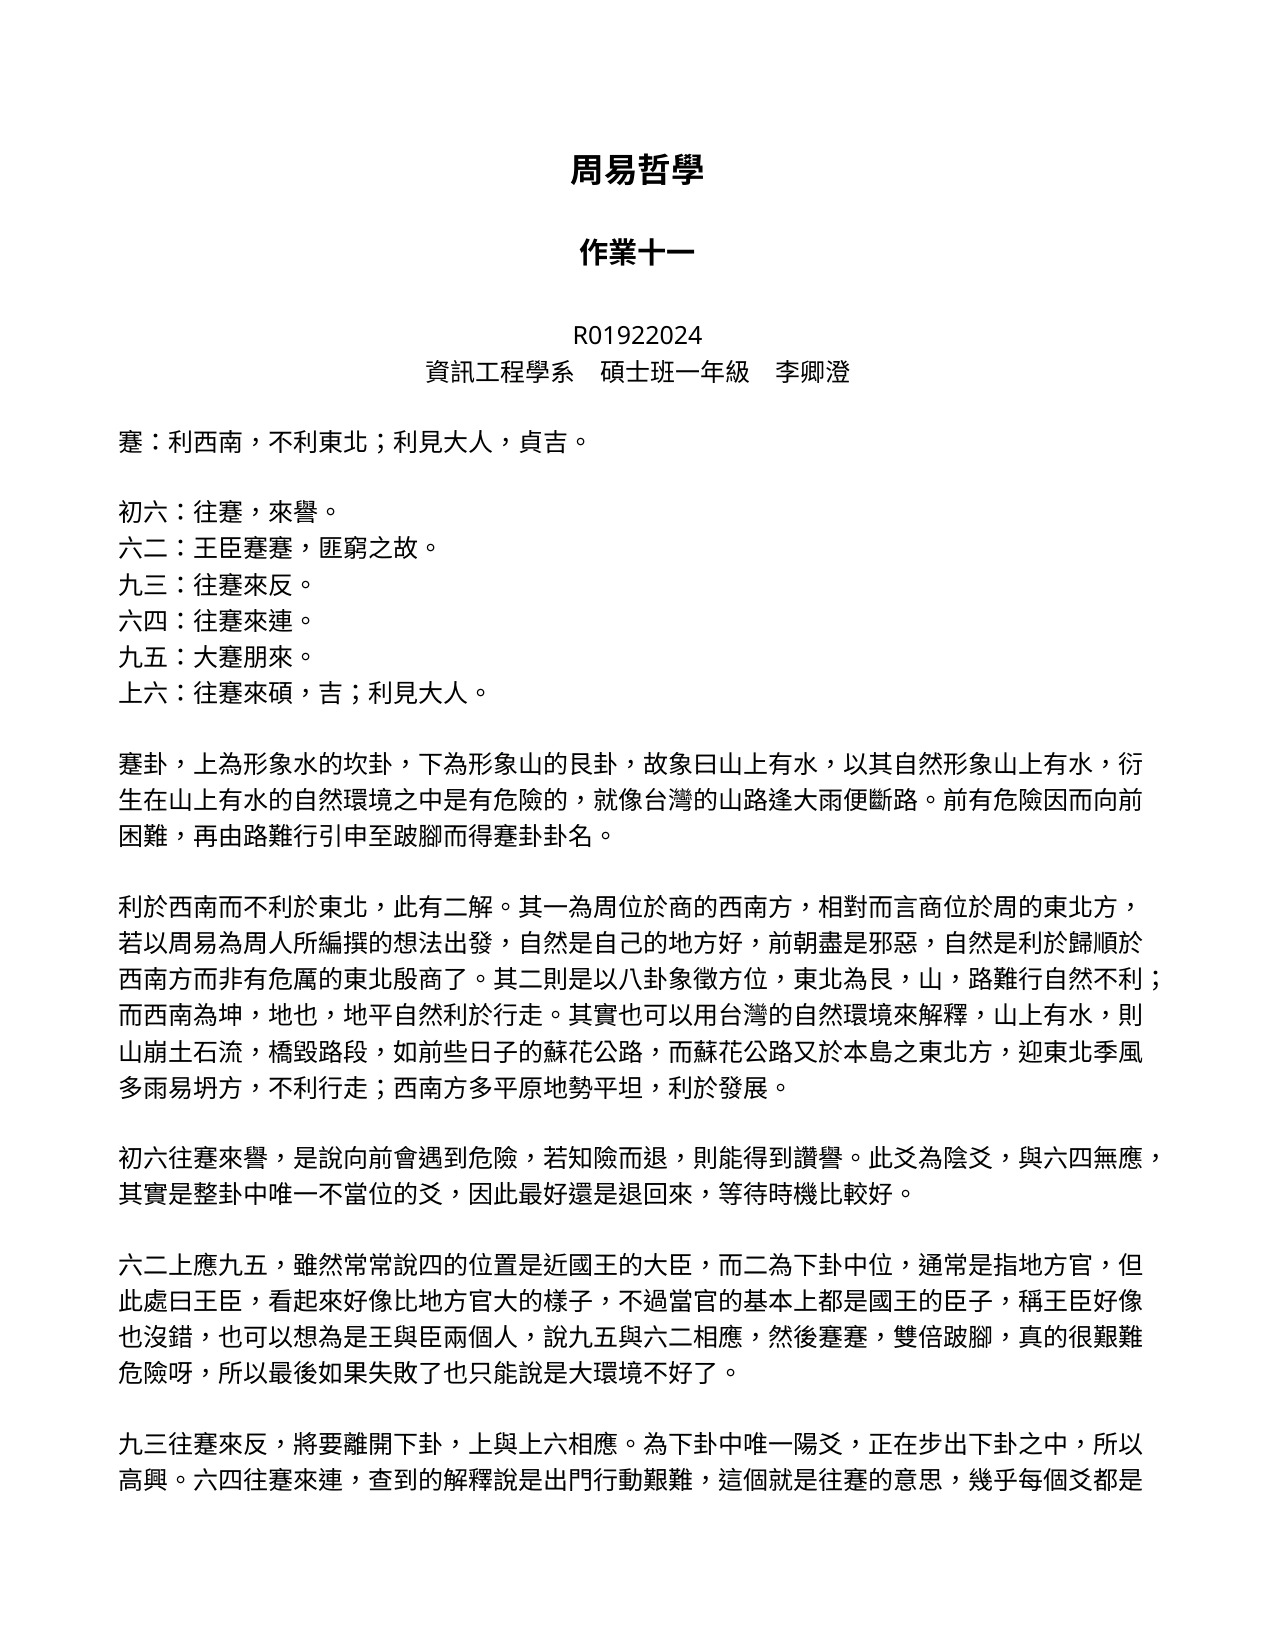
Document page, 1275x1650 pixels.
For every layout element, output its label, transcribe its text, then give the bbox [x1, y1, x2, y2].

text 上六：往蹇來碩，吉；利見大人。 [118, 674, 1157, 710]
text 九五：大蹇朋來。 [118, 638, 1157, 674]
text R01922024 [118, 318, 1157, 352]
text 九三：往蹇來反。 [118, 565, 1157, 601]
text 初六：往蹇，來譽。 [118, 493, 1157, 529]
text 六二上應九五，雖然常常說四的位置是近國王的大臣，而二為下卦中位，通常是指地方官，但此處曰王臣，看起來好像比地方官大的樣子，不過當官的基本上都是國王的臣子，稱王臣好像也沒錯，也可以想為是王與臣兩個人，說九五與六二相應，然後蹇蹇，雙倍跛腳，真的很艱難危險呀，所以最後如果失敗了也只能說是大環境不好了。 [118, 1245, 1157, 1390]
text 利於西南而不利於東北，此有二解。其一為周位於商的西南方，相對而言商位於周的東北方，若以周易為周人所編撰的想法出發，自然是自己的地方好，前朝盡是邪惡，自然是利於歸順於西南方而非有危厲的東北殷商了。其二則是以八卦象徵方位，東北為艮，山，路難行自然不利；而西南為坤，地也，地平自然利於行走。其實也可以用台灣的自然環境來解釋，山上有水，則山崩土石流，橋毀路段，如前些日子的蘇花公路，而蘇花公路又於本島之東北方，迎東北季風多雨易坍方，不利行走；西南方多平原地勢平坦，利於發展。 [118, 887, 1157, 1104]
subtitle 作業十一 [118, 229, 1157, 271]
text 資訊工程學系 碩士班一年級 李卿澄 [118, 352, 1157, 388]
subtitle 周易哲學 [118, 143, 1157, 192]
text 初六往蹇來譽，是說向前會遇到危險，若知險而退，則能得到讚譽。此爻為陰爻，與六四無應，其實是整卦中唯一不當位的爻，因此最好還是退回來，等待時機比較好。 [118, 1139, 1157, 1211]
text 蹇：利西南，不利東北；利見大人，貞吉。 [118, 422, 1157, 459]
text 蹇卦，上為形象水的坎卦，下為形象山的艮卦，故象曰山上有水，以其自然形象山上有水，衍生在山上有水的自然環境之中是有危險的，就像台灣的山路逢大雨便斷路。前有危險因而向前困難，再由路難行引申至跛腳而得蹇卦卦名。 [118, 744, 1157, 853]
text 六二：王臣蹇蹇，匪窮之故。 [118, 529, 1157, 565]
text 九三往蹇來反，將要離開下卦，上與上六相應。為下卦中唯一陽爻，正在步出下卦之中，所以高興。六四往蹇來連，查到的解釋說是出門行動艱難，這個就是往蹇的意思，幾乎每個爻都是 [118, 1424, 1157, 1497]
text 六四：往蹇來連。 [118, 601, 1157, 638]
